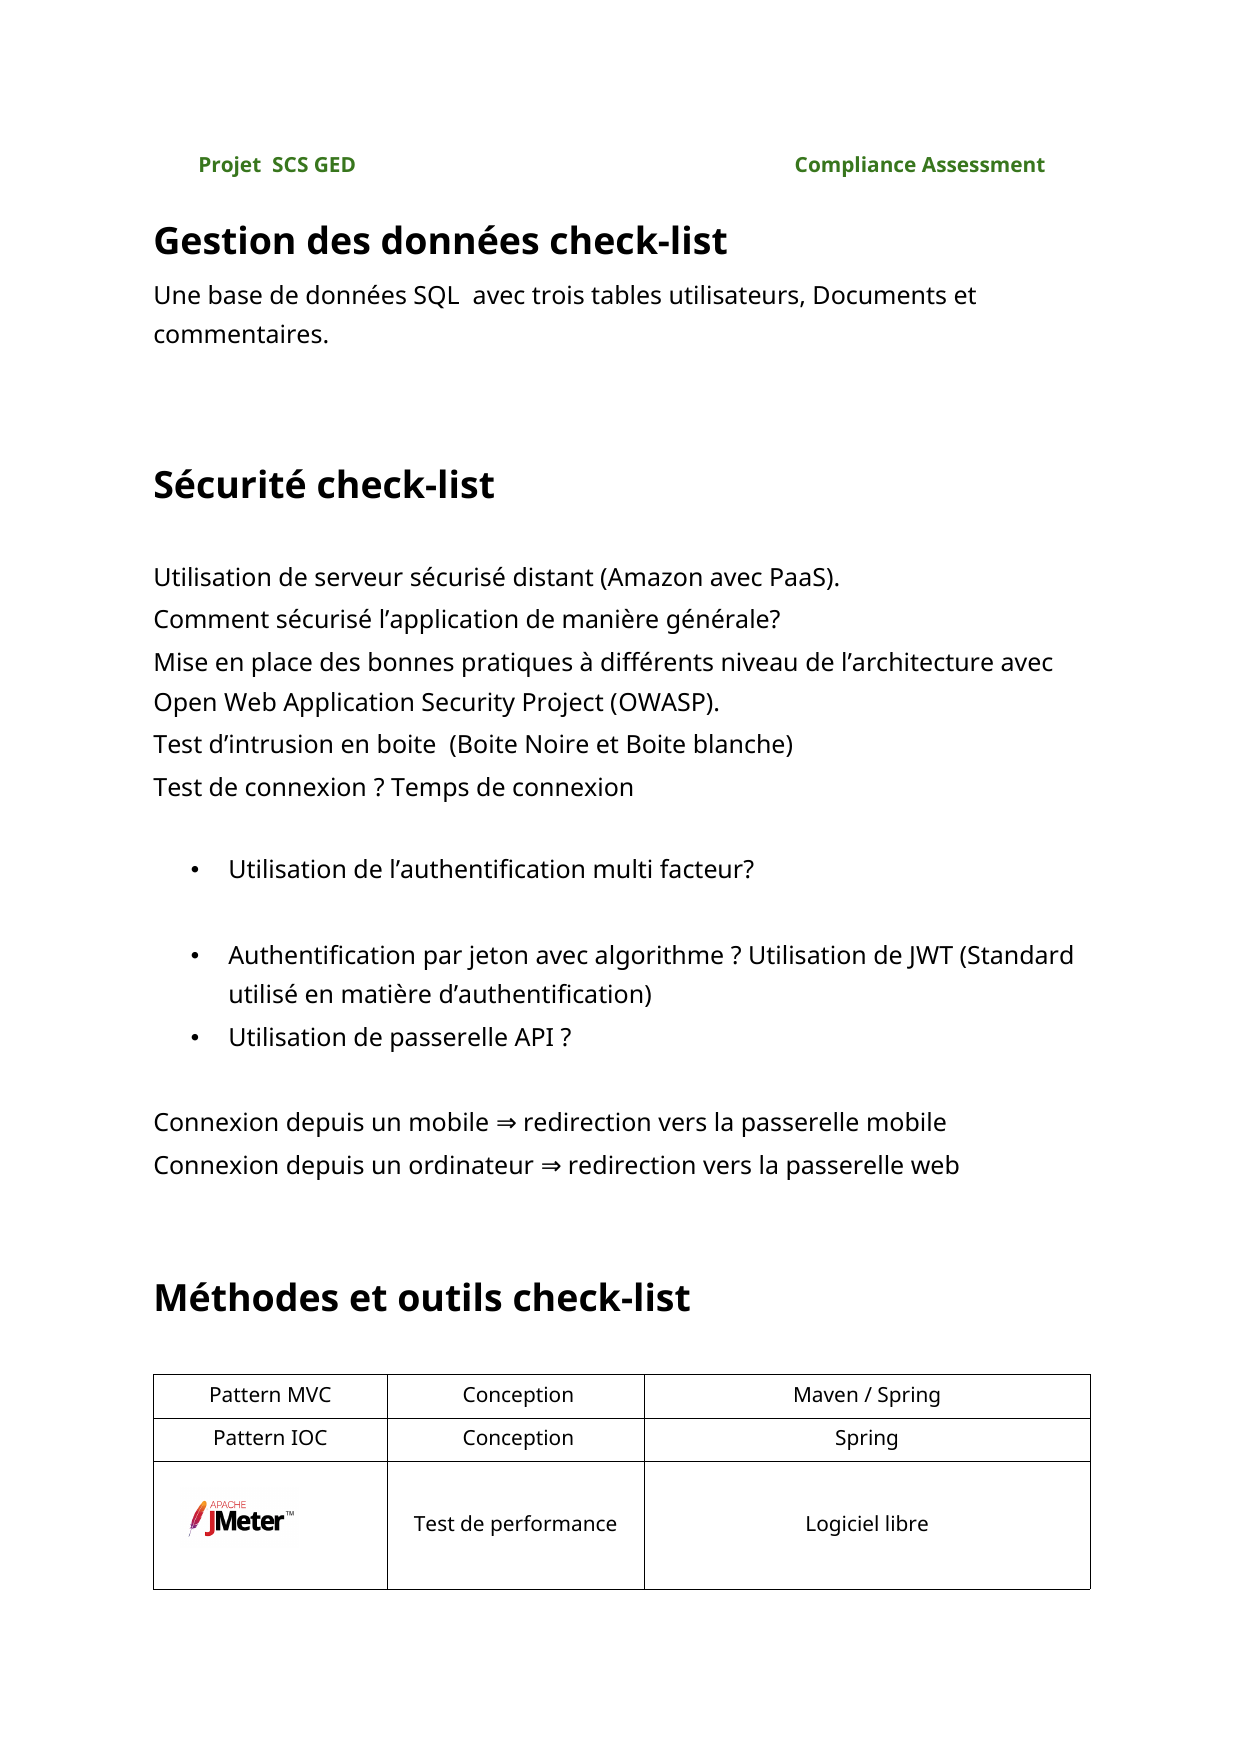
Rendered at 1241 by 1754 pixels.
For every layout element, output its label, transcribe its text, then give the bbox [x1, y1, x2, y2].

text Connexion depuis un ordinateur ⇒ redirection vers la passerelle web [153, 1148, 1090, 1182]
table_cell [154, 1462, 387, 1589]
subtitle Méthodes et outils check-list [153, 1271, 1090, 1322]
text Connexion depuis un mobile ⇒ redirection vers la passerelle mobile [153, 1105, 1090, 1139]
table_cell Test de performance [388, 1462, 644, 1589]
table_cell Conception [388, 1419, 644, 1461]
picture [179, 1487, 299, 1548]
text Test de connexion ? Temps de connexion [153, 770, 1090, 804]
text Utilisation de serveur sécurisé distant (Amazon avec PaaS). [153, 559, 1090, 593]
text Comment sécurisé l’application de manière générale? [153, 602, 1090, 636]
table_cell Logiciel libre [645, 1462, 1090, 1589]
text Test d’intrusion en boite (Boite Noire et Boite blanche) [153, 727, 1090, 761]
subtitle Sécurité check-list [153, 458, 1090, 509]
text Une base de données SQL avec trois tables utilisateurs, Documents et commentaires. [153, 278, 1090, 351]
table_cell Pattern IOC [154, 1419, 387, 1461]
table_header Pattern MVC [154, 1375, 387, 1418]
table_cell Spring [645, 1419, 1090, 1461]
subtitle Gestion des données check-list [153, 214, 1090, 265]
list Authentification par jeton avec algorithme ? Utilisation de JWT (Standard utilisé en matière d’authentification) [191, 937, 1090, 1011]
table_header Maven / Spring [645, 1375, 1090, 1418]
table_header Conception [388, 1375, 644, 1418]
text Mise en place des bonnes pratiques à différents niveau de l’architecture avec Open Web Application Security Project (OWASP). [153, 645, 1090, 718]
list Utilisation de passerelle API ? [191, 1019, 1090, 1053]
list Utilisation de l’authentification multi facteur? [191, 852, 1090, 886]
